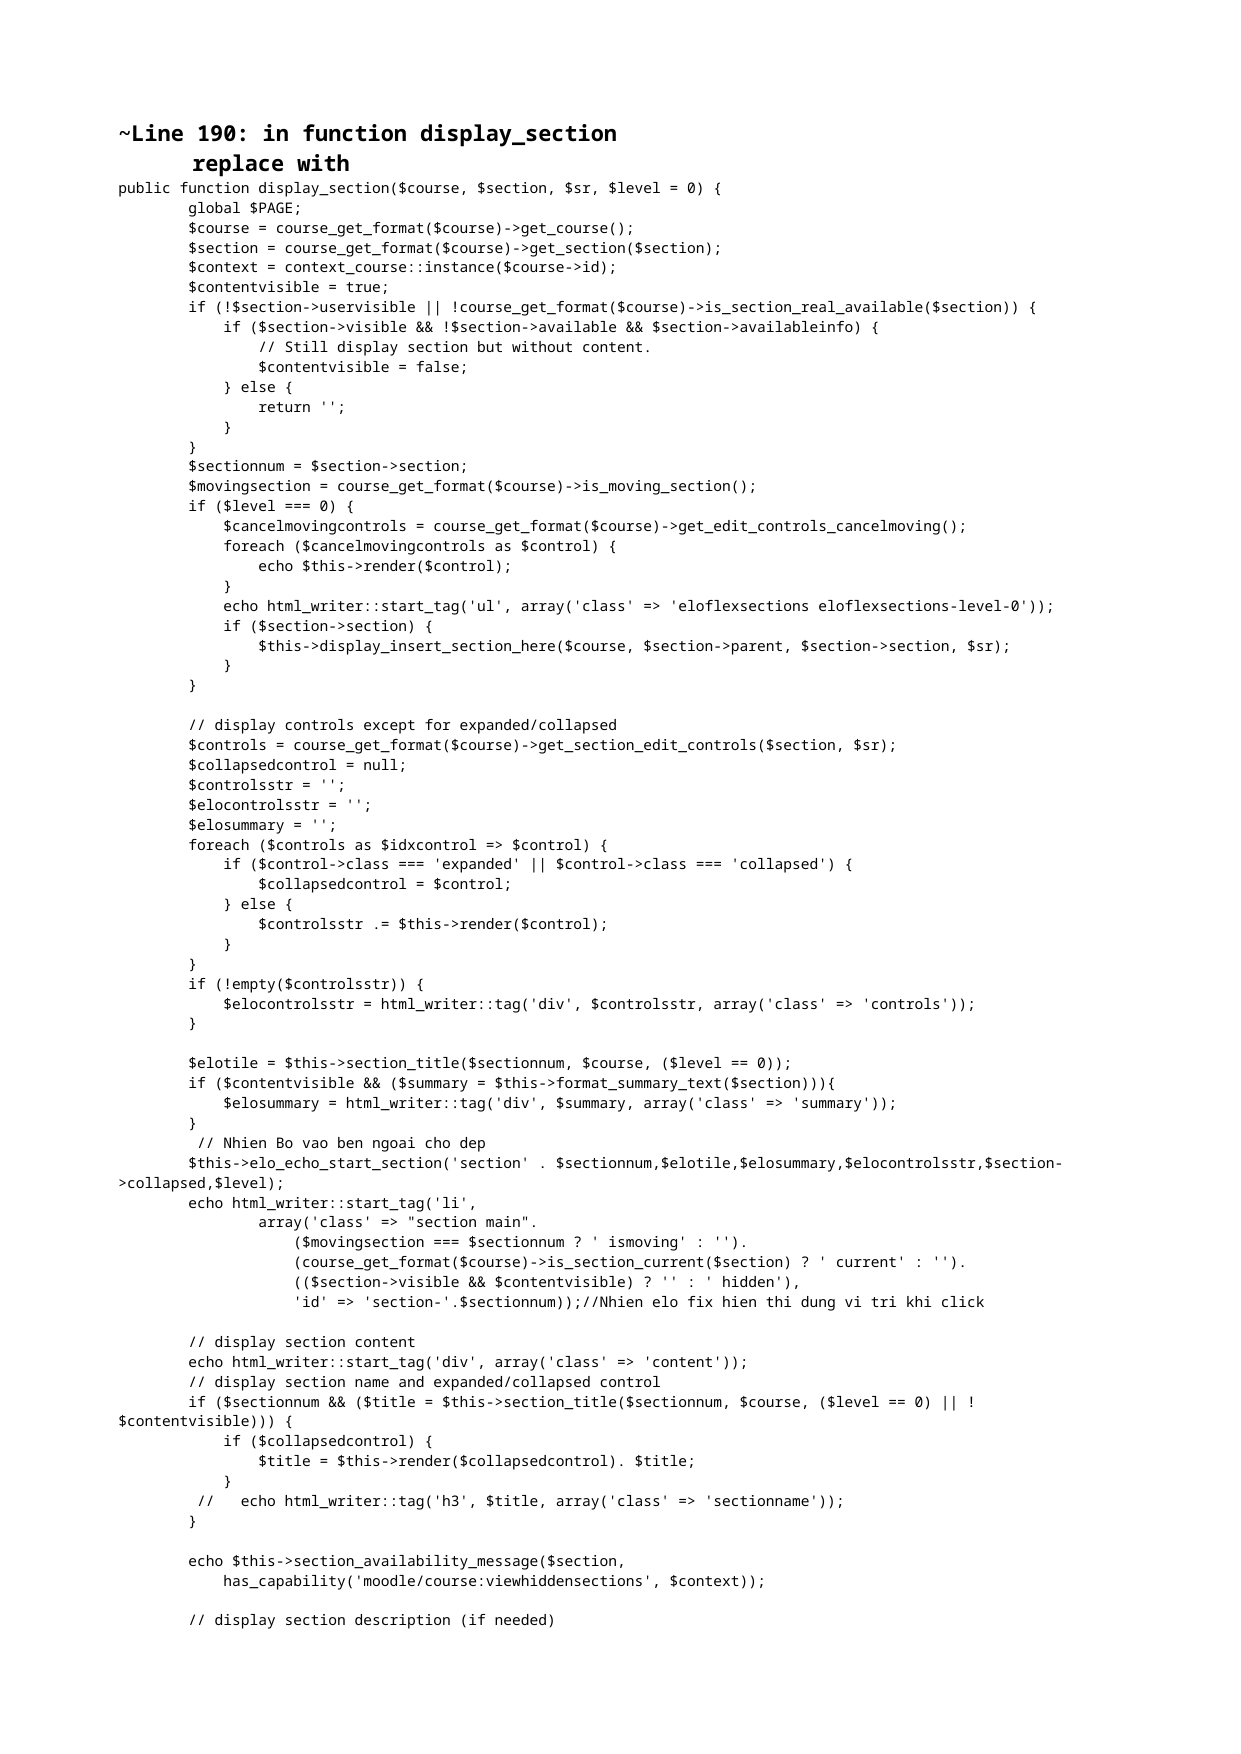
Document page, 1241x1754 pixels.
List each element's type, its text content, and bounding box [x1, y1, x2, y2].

text $sectionnum = $section->section; [118, 456, 1122, 476]
text } [118, 954, 1122, 973]
text $this->display_insert_section_here($course, $section->parent, $section->section, $sr); [118, 635, 1122, 655]
text $section = course_get_format($course)->get_section($section); [118, 237, 1122, 257]
text } [118, 675, 1122, 695]
text global $PAGE; [118, 198, 1122, 217]
text $this->elo_echo_start_section('section' . $sectionnum,$elotile,$elosummary,$elocontrolsstr,$section->collapsed,$level); [118, 1153, 1122, 1192]
text $cancelmovingcontrols = course_get_format($course)->get_edit_controls_cancelmoving(); [118, 516, 1122, 536]
text 'id' => 'section-'.$sectionnum));//Nhien elo fix hien thi dung vi tri khi click [118, 1292, 1122, 1312]
text has_capability('moodle/course:viewhiddensections', $context)); [118, 1570, 1122, 1590]
text $elosummary = ''; [118, 814, 1122, 834]
text // display section name and expanded/collapsed control [118, 1371, 1122, 1391]
text // Nhien Bo vao ben ngoai cho dep [118, 1133, 1122, 1153]
text } [118, 655, 1122, 675]
text } [118, 1471, 1122, 1491]
text if ($sectionnum && ($title = $this->section_title($sectionnum, $course, ($level == 0) || !$contentvisible))) { [118, 1391, 1122, 1431]
text $elotile = $this->section_title($sectionnum, $course, ($level == 0)); [118, 1053, 1122, 1073]
text $controlsstr .= $this->render($control); [118, 914, 1122, 934]
text (($section->visible && $contentvisible) ? '' : ' hidden'), [118, 1272, 1122, 1292]
text } else { [118, 377, 1122, 397]
text if (!empty($controlsstr)) { [118, 973, 1122, 993]
text if ($section->visible && !$section->available && $section->availableinfo) { [118, 317, 1122, 337]
text if ($section->section) { [118, 615, 1122, 635]
text // display section description (if needed) [118, 1610, 1122, 1630]
text echo $this->section_availability_message($section, [118, 1551, 1122, 1570]
text } [118, 1013, 1122, 1033]
text $title = $this->render($collapsedcontrol). $title; [118, 1451, 1122, 1471]
text $collapsedcontrol = null; [118, 755, 1122, 774]
text echo html_writer::start_tag('li', [118, 1192, 1122, 1212]
text echo html_writer::start_tag('div', array('class' => 'content')); [118, 1352, 1122, 1371]
text // display controls except for expanded/collapsed [118, 715, 1122, 735]
text if ($control->class === 'expanded' || $control->class === 'collapsed') { [118, 854, 1122, 874]
text echo html_writer::start_tag('ul', array('class' => 'eloflexsections eloflexsections-level-0')); [118, 596, 1122, 615]
text // Still display section but without content. [118, 337, 1122, 357]
text // echo html_writer::tag('h3', $title, array('class' => 'sectionname')); [118, 1491, 1122, 1511]
text $controls = course_get_format($course)->get_section_edit_controls($section, $sr); [118, 735, 1122, 755]
text } [118, 576, 1122, 596]
text (course_get_format($course)->is_section_current($section) ? ' current' : ''). [118, 1252, 1122, 1272]
text $contentvisible = false; [118, 357, 1122, 377]
text if ($contentvisible && ($summary = $this->format_summary_text($section))){ [118, 1073, 1122, 1093]
text public function display_section($course, $section, $sr, $level = 0) { [118, 178, 1122, 198]
text ~Line 190: in function display_section [118, 118, 1122, 148]
text } else { [118, 894, 1122, 914]
text } [118, 436, 1122, 456]
text if ($level === 0) { [118, 496, 1122, 516]
text $elocontrolsstr = html_writer::tag('div', $controlsstr, array('class' => 'controls')); [118, 993, 1122, 1013]
text array('class' => "section main". [118, 1212, 1122, 1232]
text replace with [118, 148, 1122, 178]
text // display section content [118, 1332, 1122, 1352]
text if ($collapsedcontrol) { [118, 1431, 1122, 1451]
text } [118, 934, 1122, 954]
text $collapsedcontrol = $control; [118, 874, 1122, 894]
text return ''; [118, 397, 1122, 416]
text } [118, 1113, 1122, 1133]
text } [118, 416, 1122, 436]
text $elosummary = html_writer::tag('div', $summary, array('class' => 'summary')); [118, 1093, 1122, 1113]
text $context = context_course::instance($course->id); [118, 257, 1122, 277]
text $elocontrolsstr = ''; [118, 794, 1122, 814]
text ($movingsection === $sectionnum ? ' ismoving' : ''). [118, 1232, 1122, 1252]
text foreach ($controls as $idxcontrol => $control) { [118, 834, 1122, 854]
text $contentvisible = true; [118, 277, 1122, 297]
text foreach ($cancelmovingcontrols as $control) { [118, 536, 1122, 556]
text echo $this->render($control); [118, 556, 1122, 576]
text } [118, 1511, 1122, 1531]
text $controlsstr = ''; [118, 774, 1122, 794]
text if (!$section->uservisible || !course_get_format($course)->is_section_real_available($section)) { [118, 297, 1122, 317]
text $course = course_get_format($course)->get_course(); [118, 217, 1122, 237]
text $movingsection = course_get_format($course)->is_moving_section(); [118, 476, 1122, 496]
